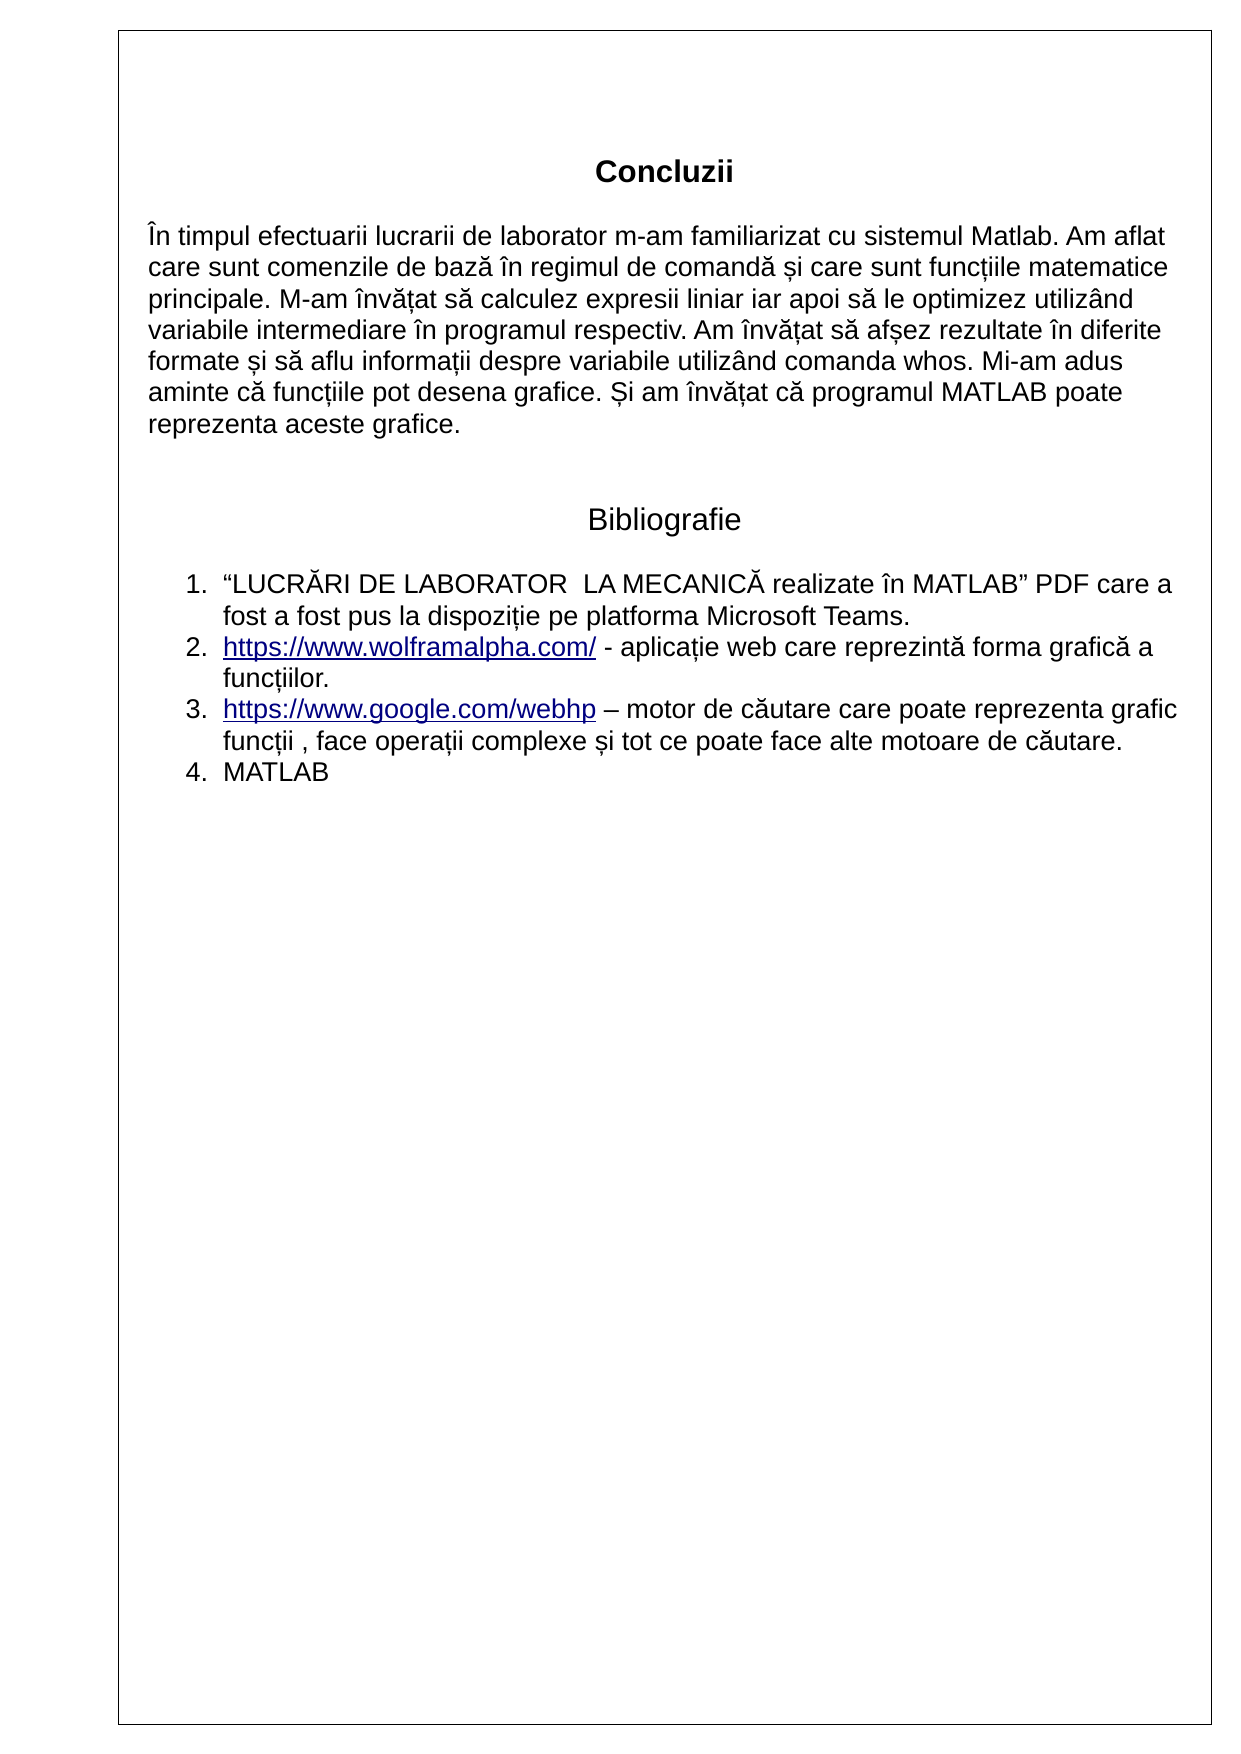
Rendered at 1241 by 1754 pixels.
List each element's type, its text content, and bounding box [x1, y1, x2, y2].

text Concluzii [148, 153, 1181, 189]
text Bibliografie [148, 501, 1181, 537]
list “LUCRĂRI DE LABORATOR LA MECANICĂ realizate în MATLAB” PDF care a fost a fost pus la dispoziție pe platforma Microsoft Teams. [185, 568, 1181, 631]
text În timpul efectuarii lucrarii de laborator m-am familiarizat cu sistemul Matlab. Am aflat care sunt comenzile de bază în regimul de comandă și care sunt funcțiile matematice principale. M-am învățat să calculez expresii liniar iar apoi să le optimizez utilizând variabile intermediare în programul respectiv. Am învățat să afșez rezultate în diferite formate și să aflu informații despre variabile utilizând comanda whos. Mi-am adus aminte că funcțiile pot desena grafice. Și am învățat că programul MATLAB poate reprezenta aceste grafice. [148, 220, 1181, 439]
list https://www.wolframalpha.com/ - aplicație web care reprezintă forma grafică a funcțiilor. [185, 631, 1181, 693]
list MATLAB [185, 756, 1181, 787]
list https://www.google.com/webhp – motor de căutare care poate reprezenta grafic funcții , face operații complexe și tot ce poate face alte motoare de căutare. [185, 693, 1181, 756]
